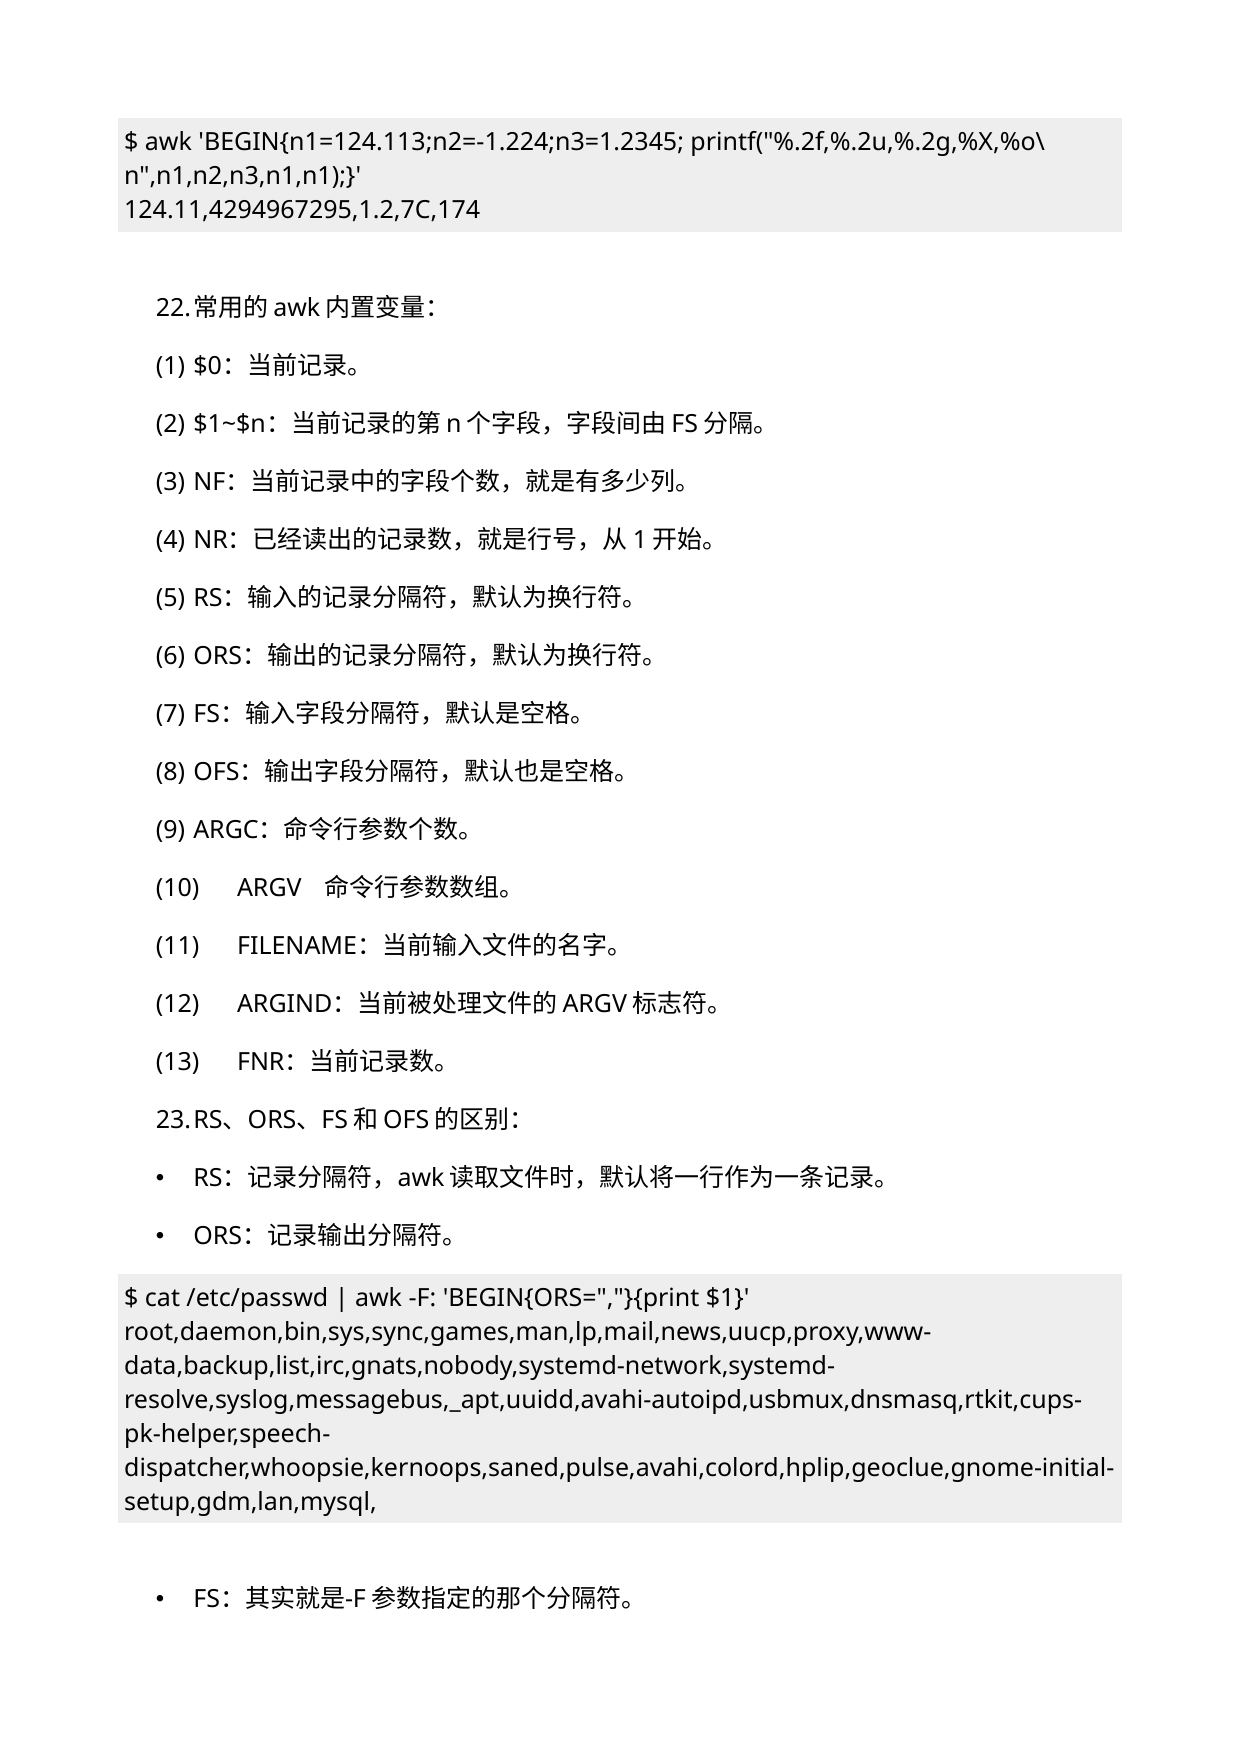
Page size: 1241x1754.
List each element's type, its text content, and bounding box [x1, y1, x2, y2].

table_header $ awk 'BEGIN{n1=124.113;n2=-1.224;n3=1.2345; printf("%.2f,%.2u,%.2g,%X,%o\n",n1,n2,n3,n1,n1);}' 124.11,4294967295,1.2,7C,174 [118, 118, 1122, 232]
list FS：其实就是-F参数指定的那个分隔符。 [156, 1579, 1122, 1615]
list FS：输入字段分隔符，默认是空格。 [156, 693, 1122, 729]
list ORS：记录输出分隔符。 [156, 1216, 1122, 1252]
list $0：当前记录。 [156, 345, 1122, 381]
list ARGC：命令行参数个数。 [156, 809, 1122, 846]
list RS、ORS、FS和OFS的区别： [156, 1099, 1122, 1136]
list 常用的awk内置变量： [156, 287, 1122, 323]
list RS：记录分隔符，awk读取文件时，默认将一行作为一条记录。 [156, 1157, 1122, 1194]
list OFS：输出字段分隔符，默认也是空格。 [156, 751, 1122, 788]
list NR：已经读出的记录数，就是行号，从1开始。 [156, 519, 1122, 556]
list FILENAME：当前输入文件的名字。 [156, 925, 1122, 962]
list ARGV 命令行参数数组。 [156, 867, 1122, 904]
list ARGIND：当前被处理文件的ARGV标志符。 [156, 983, 1122, 1020]
list ORS：输出的记录分隔符，默认为换行符。 [156, 635, 1122, 672]
list $1~$n：当前记录的第n个字段，字段间由FS分隔。 [156, 403, 1122, 439]
table_header $ cat /etc/passwd | awk -F: 'BEGIN{ORS=","}{print $1}' root,daemon,bin,sys,sync,games,man,lp,mail,news,uucp,proxy,www-data,backup,list,irc,gnats,nobody,systemd-network,systemd-resolve,syslog,messagebus,_apt,uuidd,avahi-autoipd,usbmux,dnsmasq,rtkit,cups-pk-helper,speech-dispatcher,whoopsie,kernoops,saned,pulse,avahi,colord,hplip,geoclue,gnome-initial-setup,gdm,lan,mysql, [118, 1274, 1122, 1523]
list RS：输入的记录分隔符，默认为换行符。 [156, 577, 1122, 613]
list NF：当前记录中的字段个数，就是有多少列。 [156, 461, 1122, 497]
list FNR：当前记录数。 [156, 1041, 1122, 1078]
